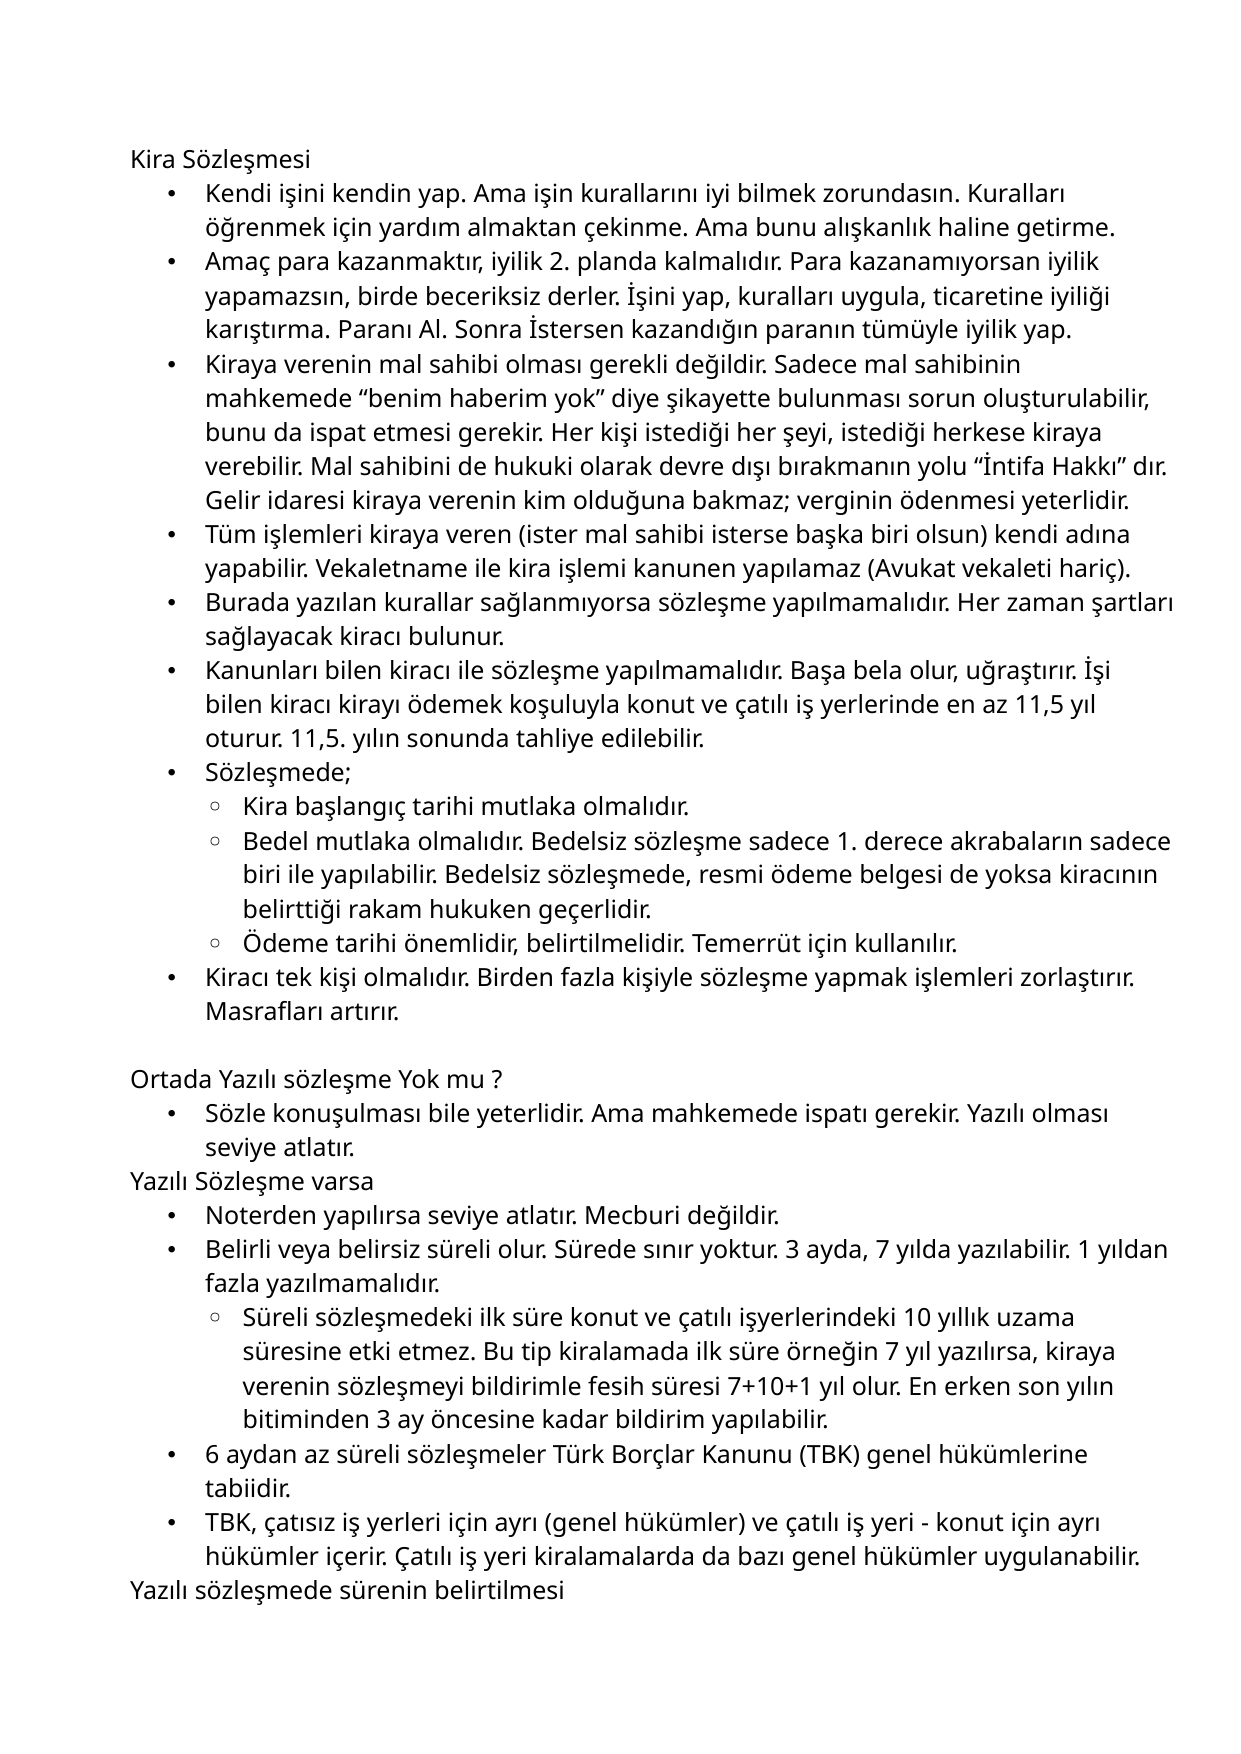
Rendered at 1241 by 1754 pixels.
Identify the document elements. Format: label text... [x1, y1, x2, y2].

list Amaç para kazanmaktır, iyilik 2. planda kalmalıdır. Para kazanamıyorsan iyilik yapamazsın, birde beceriksiz derler. İşini yap, kuralları uygula, ticaretine iyiliği karıştırma. Paranı Al. Sonra İstersen kazandığın paranın tümüyle iyilik yap. [167, 244, 1175, 346]
list TBK, çatısız iş yerleri için ayrı (genel hükümler) ve çatılı iş yeri - konut için ayrı hükümler içerir. Çatılı iş yeri kiralamalarda da bazı genel hükümler uygulanabilir. [167, 1504, 1175, 1572]
list Ödeme tarihi önemlidir, belirtilmelidir. Temerrüt için kullanılır. [205, 925, 1175, 959]
text Yazılı sözleşmede sürenin belirtilmesi [130, 1572, 1175, 1607]
list Kanunları bilen kiracı ile sözleşme yapılmamalıdır. Başa bela olur, uğraştırır. İşi bilen kiracı kirayı ödemek koşuluyla konut ve çatılı iş yerlerinde en az 11,5 yıl oturur. 11,5. yılın sonunda tahliye edilebilir. [167, 653, 1175, 755]
list Kiraya verenin mal sahibi olması gerekli değildir. Sadece mal sahibinin mahkemede “benim haberim yok” diye şikayette bulunması sorun oluşturulabilir, bunu da ispat etmesi gerekir. Her kişi istediği her şeyi, istediği herkese kiraya verebilir. Mal sahibini de hukuki olarak devre dışı bırakmanın yolu “İntifa Hakkı” dır. Gelir idaresi kiraya verenin kim olduğuna bakmaz; verginin ödenmesi yeterlidir. [167, 346, 1175, 517]
list Bedel mutlaka olmalıdır. Bedelsiz sözleşme sadece 1. derece akrabaların sadece biri ile yapılabilir. Bedelsiz sözleşmede, resmi ödeme belgesi de yoksa kiracının belirttiği rakam hukuken geçerlidir. [205, 823, 1175, 925]
text Kira Sözleşmesi [130, 142, 1175, 176]
list Tüm işlemleri kiraya veren (ister mal sahibi isterse başka biri olsun) kendi adına yapabilir. Vekaletname ile kira işlemi kanunen yapılamaz (Avukat vekaleti hariç). [167, 517, 1175, 585]
list Burada yazılan kurallar sağlanmıyorsa sözleşme yapılmamalıdır. Her zaman şartları sağlayacak kiracı bulunur. [167, 585, 1175, 653]
list 6 aydan az süreli sözleşmeler Türk Borçlar Kanunu (TBK) genel hükümlerine tabiidir. [167, 1436, 1175, 1504]
list Kiracı tek kişi olmalıdır. Birden fazla kişiyle sözleşme yapmak işlemleri zorlaştırır. Masrafları artırır. [167, 959, 1175, 1027]
list Sözleşmede; [167, 755, 1175, 789]
list Noterden yapılırsa seviye atlatır. Mecburi değildir. [167, 1198, 1175, 1232]
text Ortada Yazılı sözleşme Yok mu ? [130, 1062, 1175, 1096]
list Kendi işini kendin yap. Ama işin kurallarını iyi bilmek zorundasın. Kuralları öğrenmek için yardım almaktan çekinme. Ama bunu alışkanlık haline getirme. [167, 176, 1175, 244]
text Yazılı Sözleşme varsa [130, 1164, 1175, 1198]
list Süreli sözleşmedeki ilk süre konut ve çatılı işyerlerindeki 10 yıllık uzama süresine etki etmez. Bu tip kiralamada ilk süre örneğin 7 yıl yazılırsa, kiraya verenin sözleşmeyi bildirimle fesih süresi 7+10+1 yıl olur. En erken son yılın bitiminden 3 ay öncesine kadar bildirim yapılabilir. [205, 1300, 1175, 1436]
list Sözle konuşulması bile yeterlidir. Ama mahkemede ispatı gerekir. Yazılı olması seviye atlatır. [167, 1096, 1175, 1164]
list Belirli veya belirsiz süreli olur. Sürede sınır yoktur. 3 ayda, 7 yılda yazılabilir. 1 yıldan fazla yazılmamalıdır. [167, 1232, 1175, 1300]
list Kira başlangıç tarihi mutlaka olmalıdır. [205, 789, 1175, 823]
